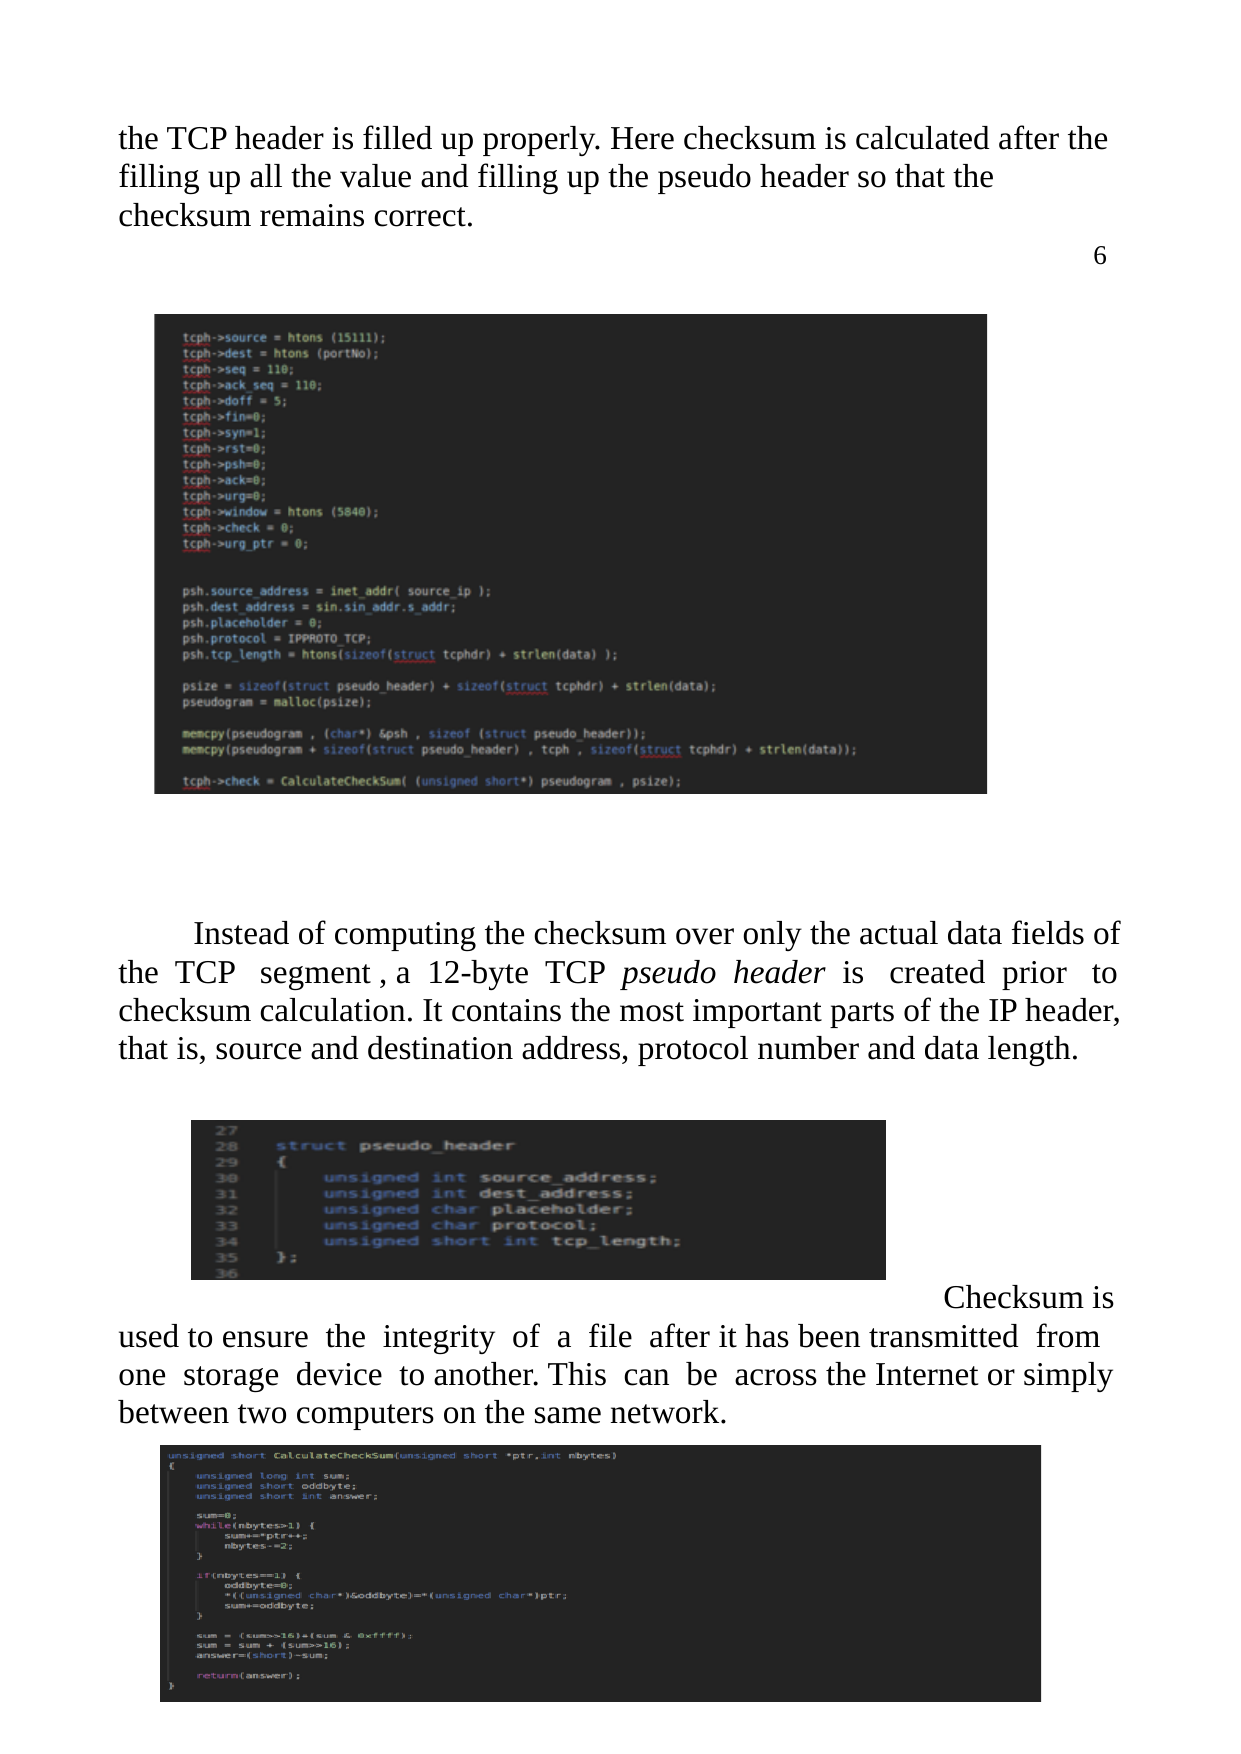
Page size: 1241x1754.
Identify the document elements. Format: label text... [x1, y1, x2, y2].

text the TCP header is filled up properly. Here checksum is calculated after the filling up all the value and filling up the pseudo header so that the checksum remains correct. [118, 118, 1122, 233]
picture [160, 1445, 1042, 1702]
text 6 [118, 233, 1122, 271]
text Checksum is used to ensure the integrity of a file after it has been transmitted from one storage device to another. This can be across the Internet or simply between two computers on the same network. [118, 1278, 1122, 1431]
picture [191, 1120, 886, 1280]
picture [154, 314, 988, 794]
text Instead of computing the checksum over only the actual data fields of the TCP segment , a 12-byte TCP pseudo header is created prior to checksum calculation. It contains the most important parts of the IP header, that is, source and destination address, protocol number and data length. [118, 913, 1122, 1067]
